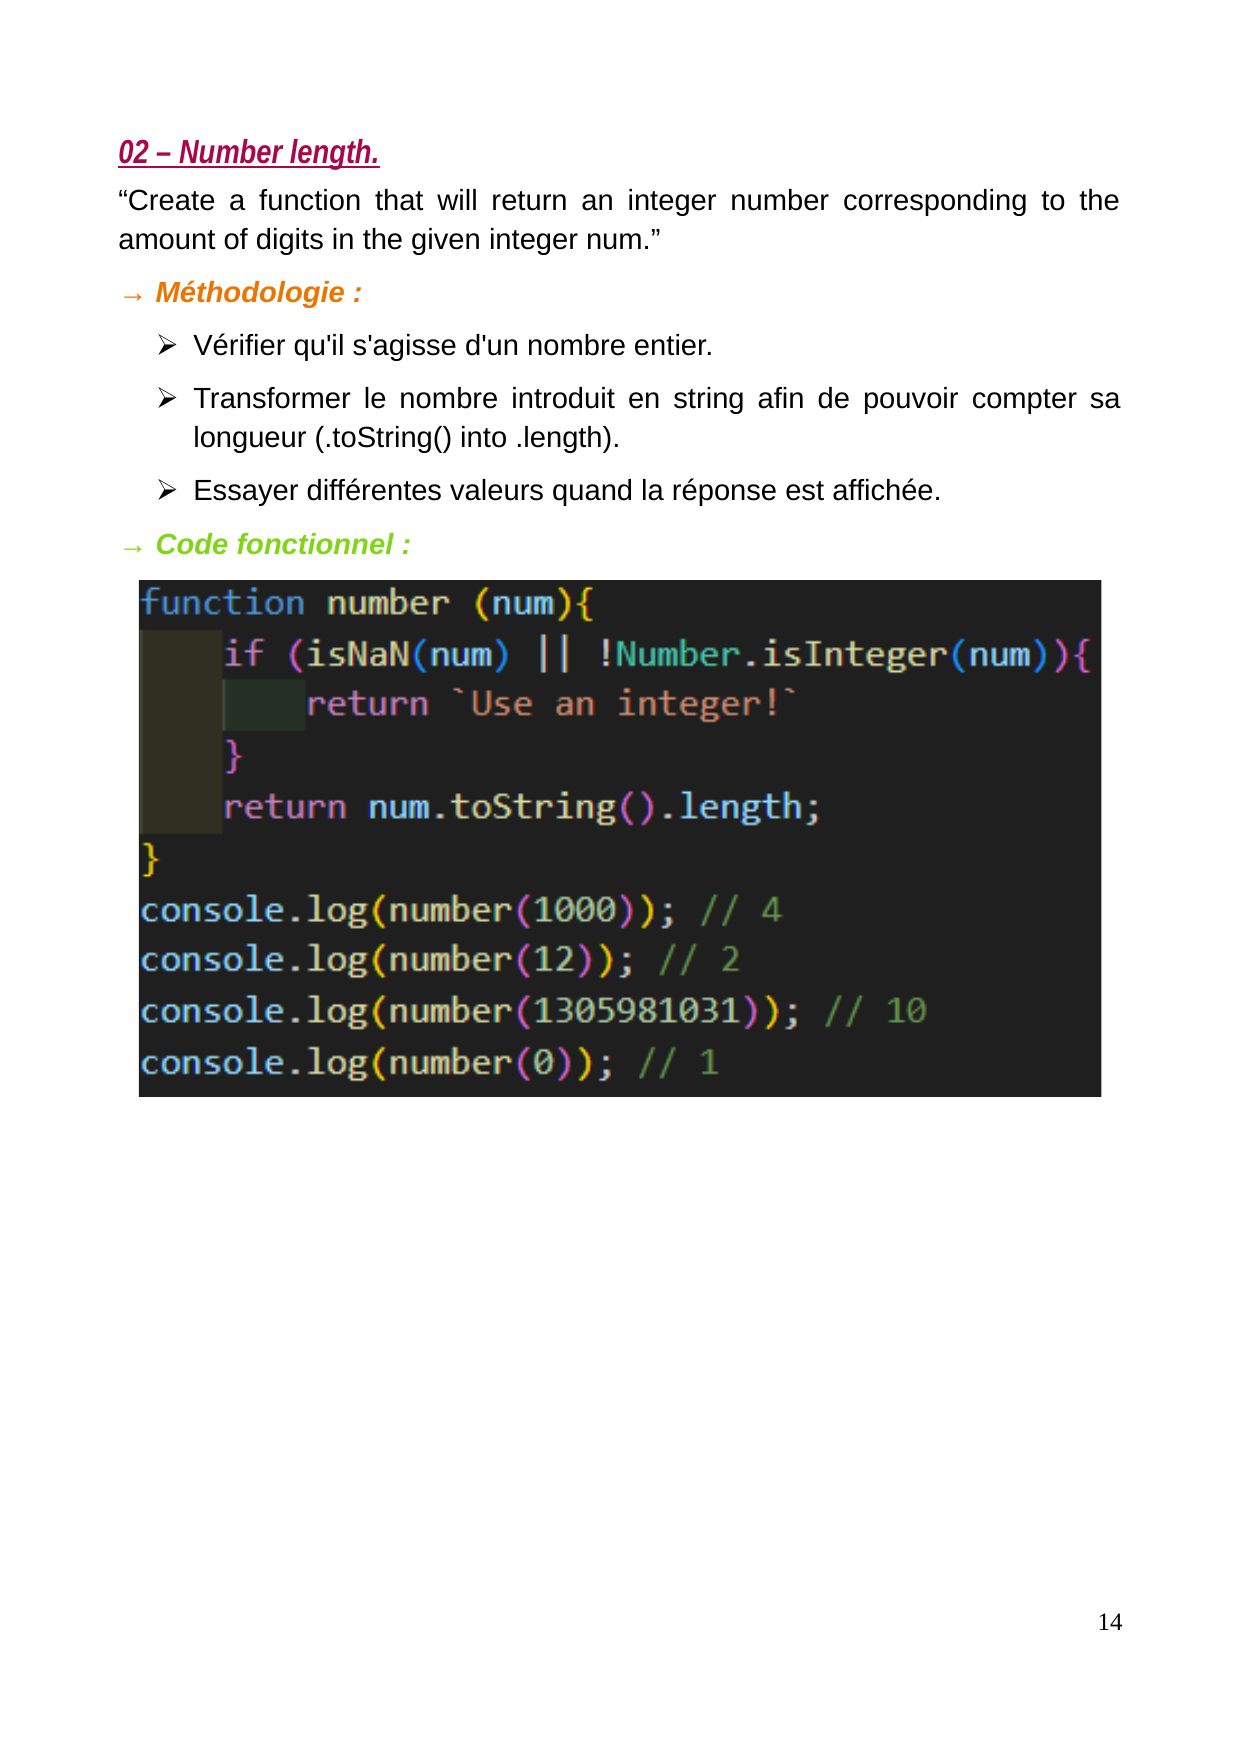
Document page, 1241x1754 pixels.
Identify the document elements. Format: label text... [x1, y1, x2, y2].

list Vérifier qu'il s'agisse d'un nombre entier. [156, 328, 1122, 362]
text “Create a function that will return an integer number corresponding to the amount of digits in the given integer num.” [118, 183, 1122, 256]
subtitle 02 – Number length. [118, 133, 1122, 171]
list Transformer le nombre introduit en string afin de pouvoir compter sa longueur (.toString() into .length). [156, 382, 1122, 454]
list Essayer différentes valeurs quand la réponse est affichée. [156, 473, 1122, 507]
picture [138, 580, 1102, 1097]
text → Méthodologie : [118, 275, 1122, 309]
text → Code fonctionnel : [118, 527, 1122, 560]
